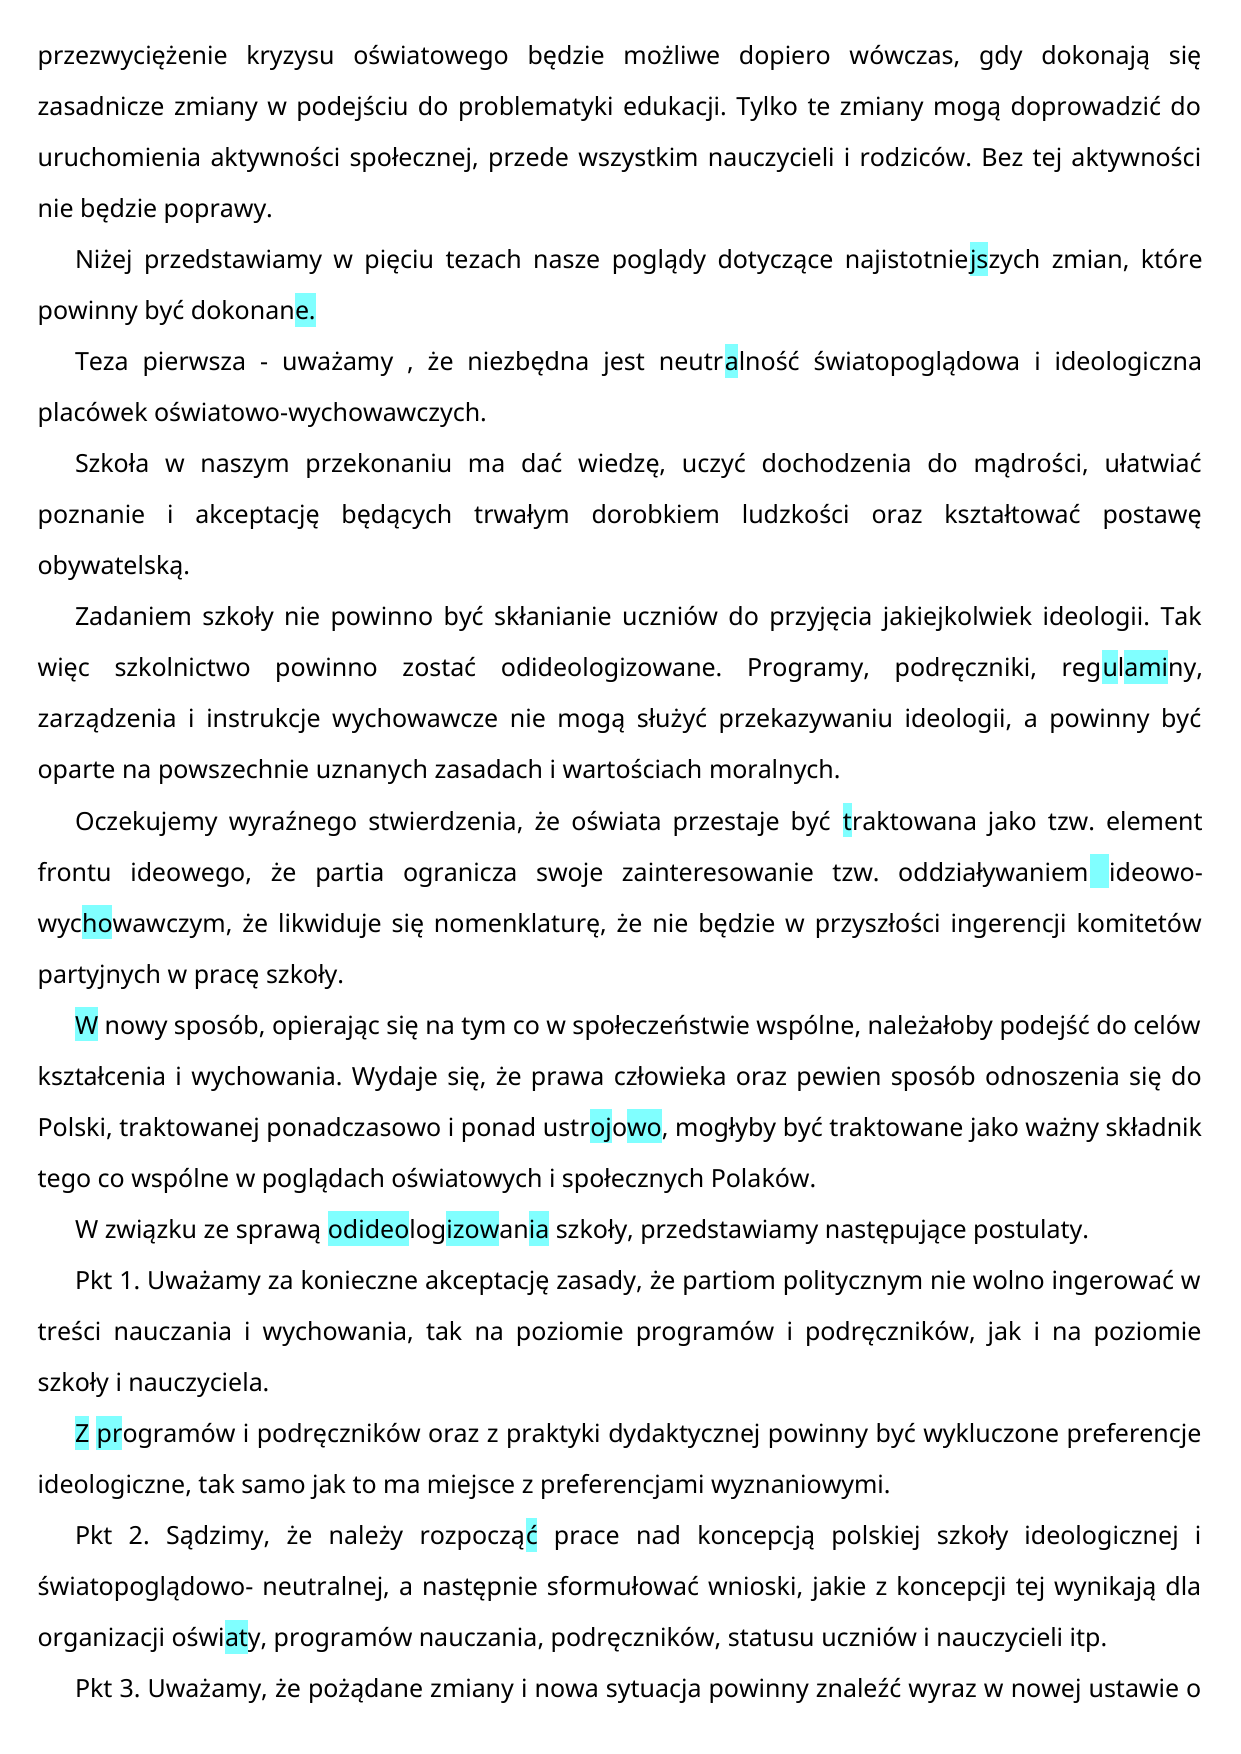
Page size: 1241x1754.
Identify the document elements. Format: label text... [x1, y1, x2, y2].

text przezwyciężenie kryzysu oświatowego będzie możliwe dopiero wówczas, gdy dokonają się zasadnicze zmiany w podejściu do problematyki edukacji. Tylko te zmiany mogą doprowadzić do uruchomienia aktywności społecznej, przede wszystkim nauczycieli i rodziców. Bez tej aktywności nie będzie poprawy. [37, 37, 1203, 225]
text Niżej przedstawiamy w pięciu tezach nasze poglądy dotyczące najistotniejszych zmian, które powinny być dokonane. [37, 242, 1203, 327]
text Pkt 1. Uważamy za konieczne akceptację zasady, że partiom politycznym nie wolno ingerować w treści nauczania i wychowania, tak na poziomie programów i podręczników, jak i na poziomie szkoły i nauczyciela. [37, 1262, 1203, 1399]
text W związku ze sprawą odideologizowania szkoły, przedstawiamy następujące postulaty. [37, 1211, 1203, 1246]
text Zadaniem szkoły nie powinno być skłanianie uczniów do przyjęcia jakiejkolwiek ideologii. Tak więc szkolnictwo powinno zostać odideologizowane. Programy, podręczniki, regulaminy, zarządzenia i instrukcje wychowawcze nie mogą służyć przekazywaniu ideologii, a powinny być oparte na powszechnie uznanych zasadach i wartościach moralnych. [37, 599, 1203, 786]
text Teza pierwsza - uważamy , że niezbędna jest neutralność światopoglądowa i ideologiczna placówek oświatowo-wychowawczych. [37, 344, 1203, 429]
text W nowy sposób, opierając się na tym co w społeczeństwie wspólne, należałoby podejść do celów kształcenia i wychowania. Wydaje się, że prawa człowieka oraz pewien sposób odnoszenia się do Polski, traktowanej ponadczasowo i ponad ustrojowo, mogłyby być traktowane jako ważny składnik tego co wspólne w poglądach oświatowych i społecznych Polaków. [37, 1007, 1203, 1194]
text Pkt 2. Sądzimy, że należy rozpocząć prace nad koncepcją polskiej szkoły ideologicznej i światopoglądowo- neutralnej, a następnie sformułować wnioski, jakie z koncepcji tej wynikają dla organizacji oświaty, programów nauczania, podręczników, statusu uczniów i nauczycieli itp. [37, 1518, 1203, 1654]
text Pkt 3. Uważamy, że pożądane zmiany i nowa sytuacja powinny znaleźć wyraz w nowej ustawie o [37, 1671, 1203, 1705]
text Z programów i podręczników oraz z praktyki dydaktycznej powinny być wykluczone preferencje ideologiczne, tak samo jak to ma miejsce z preferencjami wyznaniowymi. [37, 1416, 1203, 1501]
text Szkoła w naszym przekonaniu ma dać wiedzę, uczyć dochodzenia do mądrości, ułatwiać poznanie i akceptację będących trwałym dorobkiem ludzkości oraz kształtować postawę obywatelską. [37, 446, 1203, 582]
text Oczekujemy wyraźnego stwierdzenia, że oświata przestaje być traktowana jako tzw. element frontu ideowego, że partia ogranicza swoje zainteresowanie tzw. oddziaływaniem ideowo-wychowawczym, że likwiduje się nomenklaturę, że nie będzie w przyszłości ingerencji komitetów partyjnych w pracę szkoły. [37, 803, 1203, 990]
